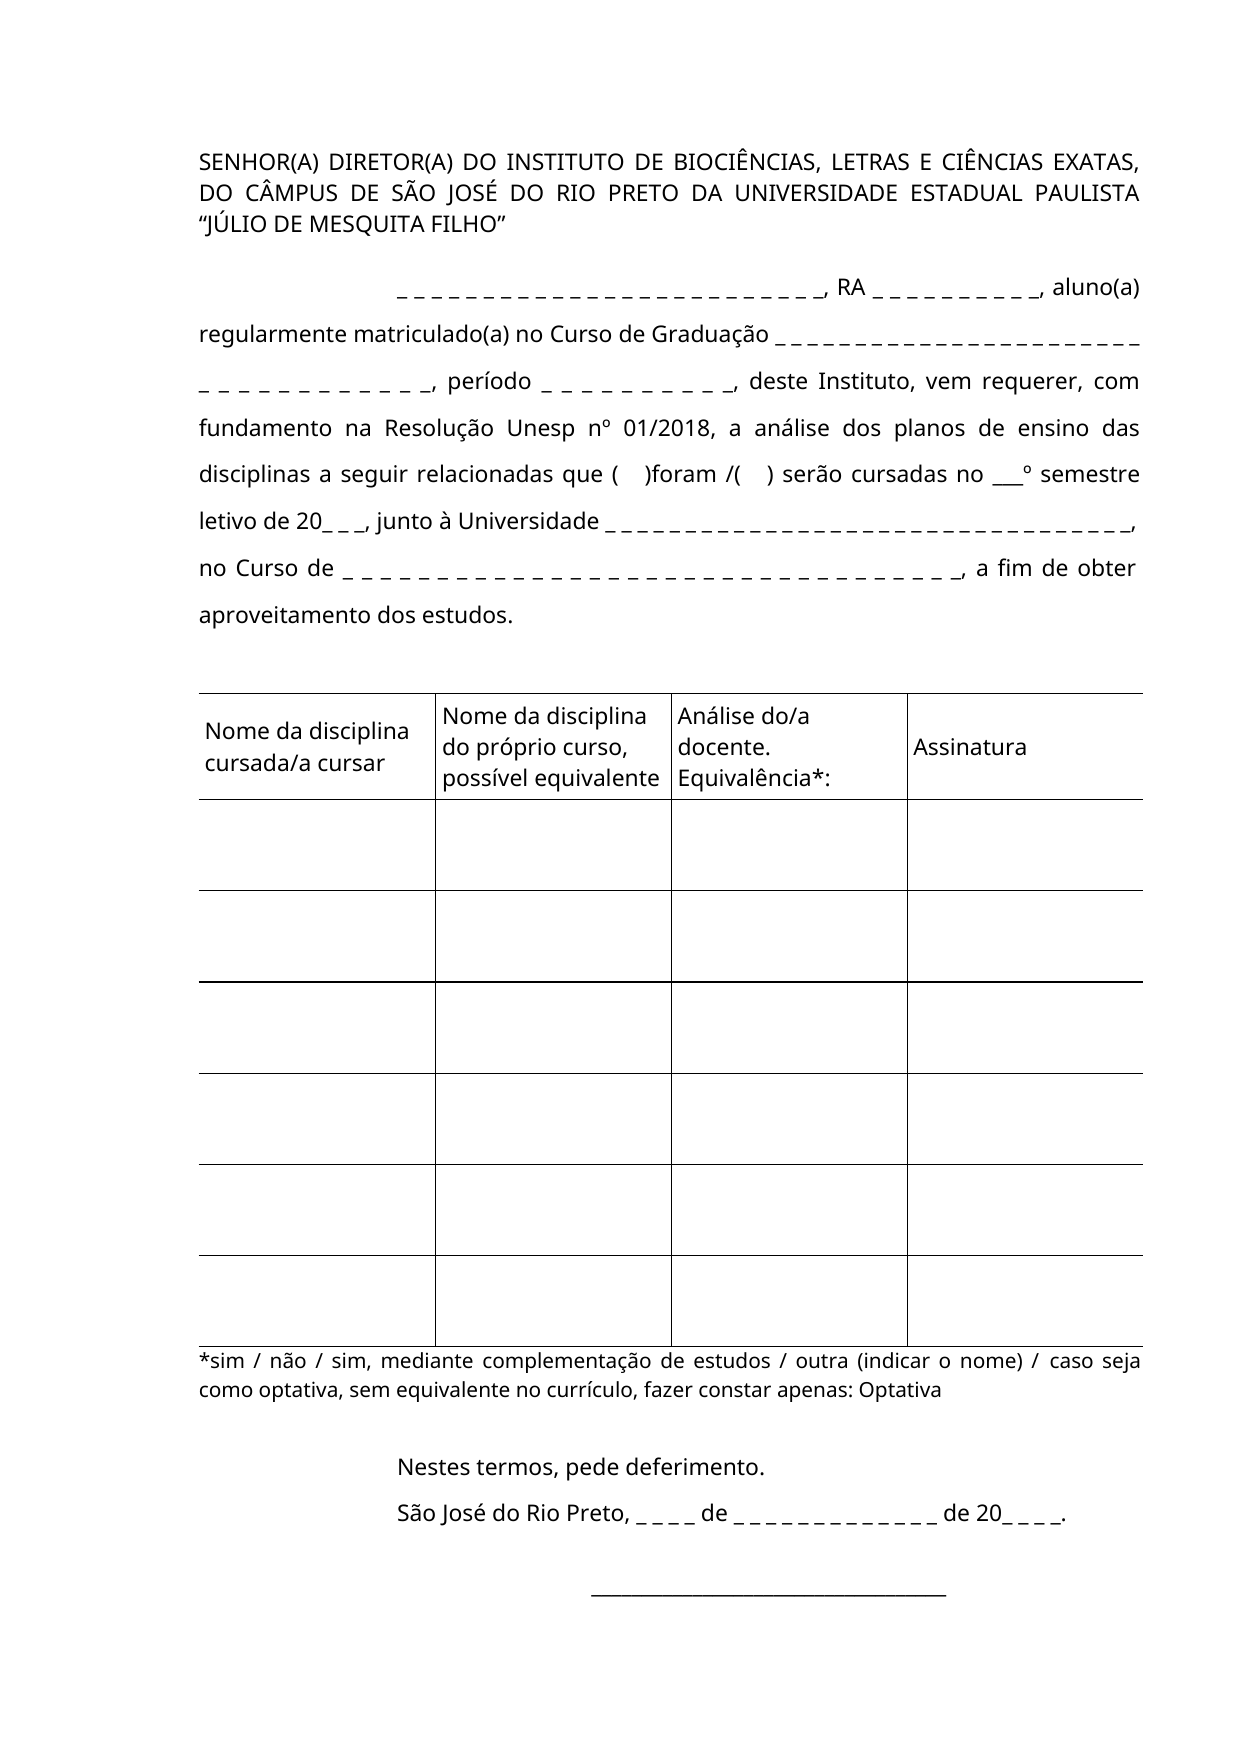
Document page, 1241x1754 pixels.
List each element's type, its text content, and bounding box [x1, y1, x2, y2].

table_cell [672, 983, 907, 1072]
table_cell [199, 1165, 435, 1254]
table_header Nome da disciplina cursada/a cursar [199, 694, 435, 799]
table_cell [436, 800, 671, 890]
table_cell [908, 800, 1143, 890]
table_cell [672, 800, 907, 890]
text São José do Rio Preto, _ _ _ _ de _ _ _ _ _ _ _ _ _ _ _ _ _ de 20_ _ _ _. [198, 1497, 1141, 1528]
table_cell [672, 891, 907, 981]
table_cell [436, 1074, 671, 1163]
table_cell [672, 1256, 907, 1346]
table_header Análise do/a docente. Equivalência*: [672, 694, 907, 799]
table_cell [199, 891, 435, 981]
table_cell [199, 800, 435, 890]
table_cell [436, 891, 671, 981]
table_cell [908, 1165, 1143, 1254]
table_cell [672, 1074, 907, 1163]
table_cell [199, 1256, 435, 1346]
text SENHOR(A) DIRETOR(A) DO INSTITUTO DE BIOCIÊNCIAS, LETRAS E CIÊNCIAS EXATAS, DO CÂMPUS DE SÃO JOSÉ DO RIO PRETO DA UNIVERSIDADE ESTADUAL PAULISTA “JÚLIO DE MESQUITA FILHO” [198, 146, 1141, 239]
text Nestes termos, pede deferimento. [198, 1450, 1141, 1482]
text _ _ _ _ _ _ _ _ _ _ _ _ _ _ _ _ _ _ _ _ _ _ _ _ _, RA _ _ _ _ _ _ _ _ _ _, aluno(a) regularmente matriculado(a) no Curso de Graduação _ _ _ _ _ _ _ _ _ _ _ _ _ _ _ _ _ _ _ _ _ _ _ _ _ _ _ _ _ _ _ _ _ _ _, período _ _ _ _ _ _ _ _ _ _, deste Instituto, vem requerer, com fundamento na Resolução Unesp nº 01/2018, a análise dos planos de ensino das disciplinas a seguir relacionadas que ( )foram /( ) serão cursadas no ___º semestre letivo de 20_ _ _, junto à Universidade _ _ _ _ _ _ _ _ _ _ _ _ _ _ _ _ _ _ _ _ _ _ _ _ _ _ _ _ _ _ _ _ _, no Curso de _ _ _ _ _ _ _ _ _ _ _ _ _ _ _ _ _ _ _ _ _ _ _ _ _ _ _ _ _ _ _ _ _, a fim de obter aproveitamento dos estudos. [198, 271, 1141, 630]
table_cell [908, 1256, 1143, 1346]
table_cell [908, 1074, 1143, 1163]
text *sim / não / sim, mediante complementação de estudos / outra (indicar o nome) / caso seja como optativa, sem equivalente no currículo, fazer constar apenas: Optativa [198, 1347, 1141, 1403]
table_header Nome da disciplina do próprio curso, possível equivalente [436, 694, 671, 799]
table_cell [436, 1165, 671, 1254]
table_cell [908, 891, 1143, 981]
table_cell [436, 1256, 671, 1346]
text ___________________________________ [397, 1569, 1141, 1600]
table_header Assinatura [908, 694, 1143, 799]
table_cell [436, 983, 671, 1072]
table_cell [908, 983, 1143, 1072]
table_cell [199, 983, 435, 1072]
table_cell [672, 1165, 907, 1254]
table_cell [199, 1074, 435, 1163]
